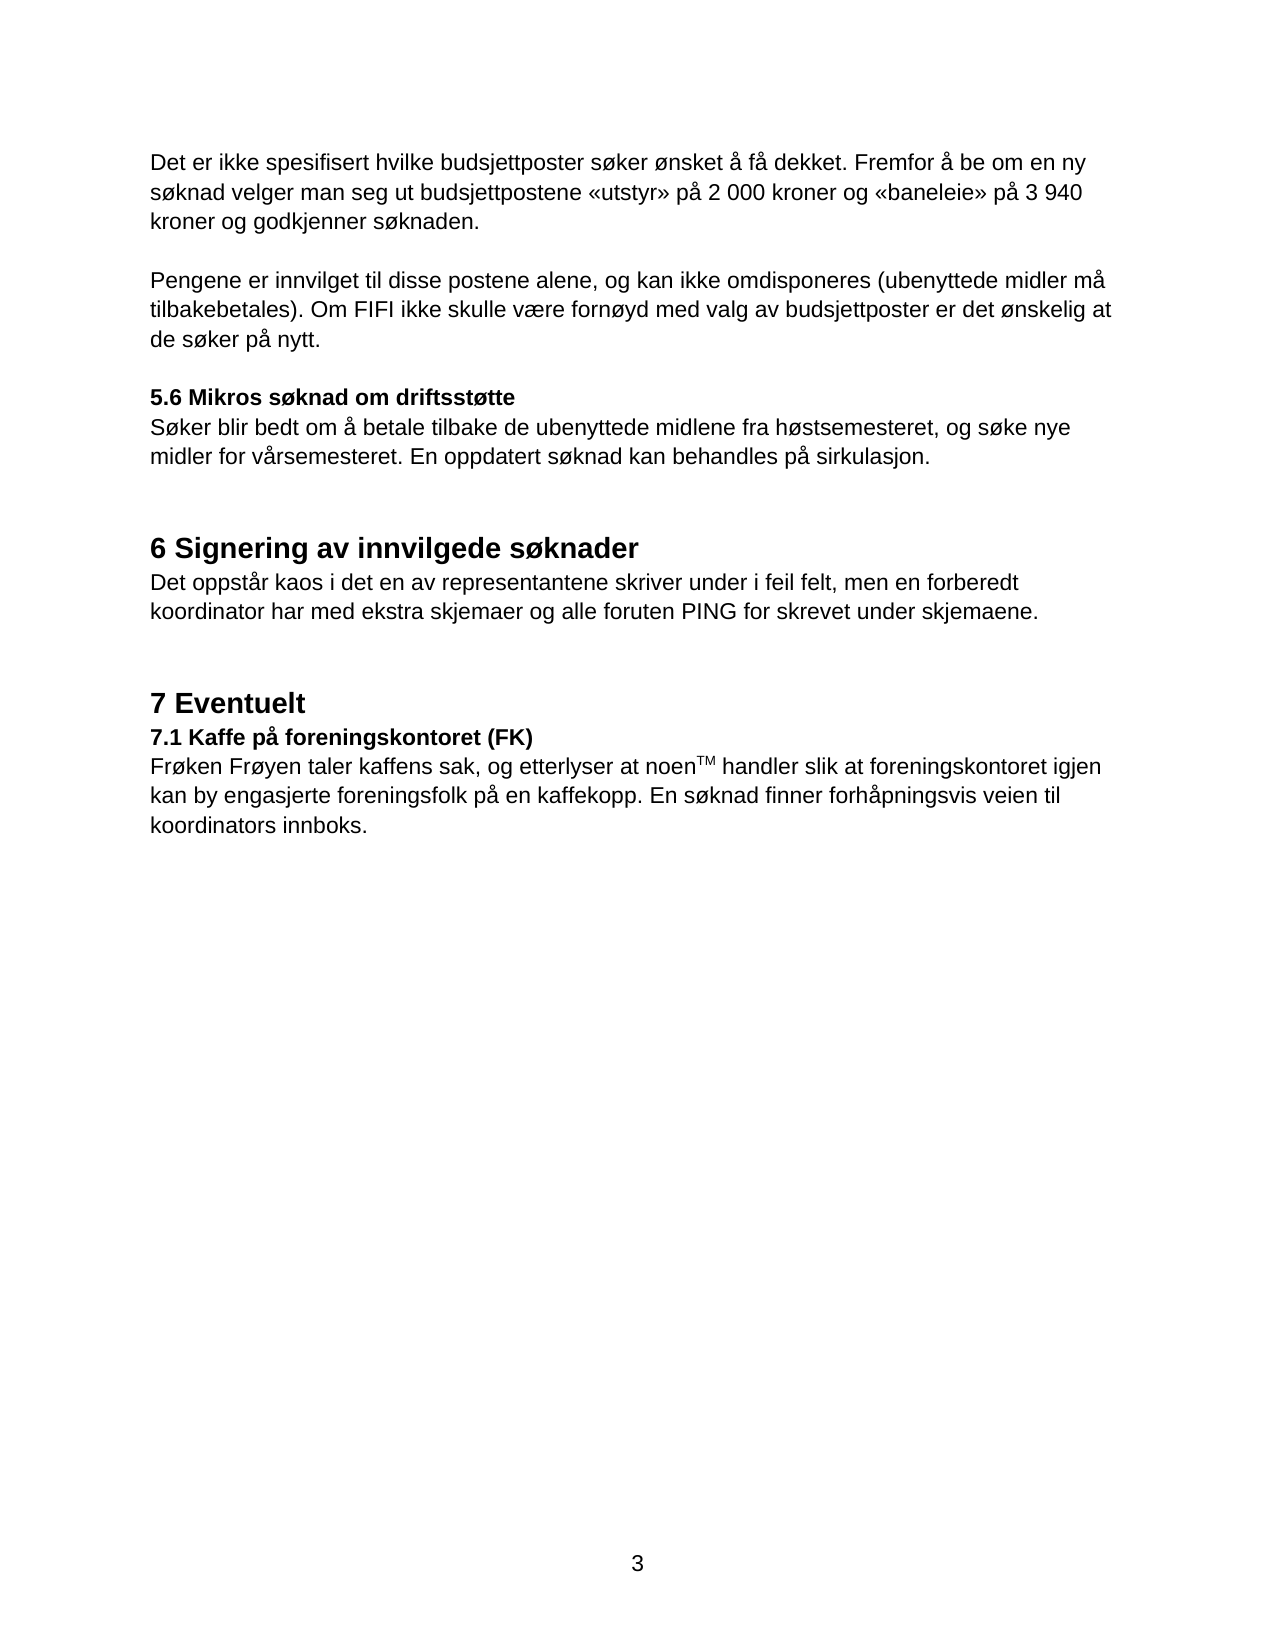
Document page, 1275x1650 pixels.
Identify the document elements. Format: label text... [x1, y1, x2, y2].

text 7.1 Kaffe på foreningskontoret (FK) [150, 724, 1125, 750]
text Det er ikke spesifisert hvilke budsjettposter søker ønsket å få dekket. Fremfor å be om en ny søknad velger man seg ut budsjettpostene «utstyr» på 2 000 kroner og «baneleie» på 3 940 kroner og godkjenner søknaden. [150, 150, 1125, 234]
text 6 Signering av innvilgede søknader [150, 532, 1125, 564]
text Det oppstår kaos i det en av representantene skriver under i feil felt, men en forberedt koordinator har med ekstra skjemaer og alle foruten PING for skrevet under skjemaene. [150, 569, 1125, 624]
text Frøken Frøyen taler kaffens sak, og etterlyser at noenTM handler slik at foreningskontoret igjen kan by engasjerte foreningsfolk på en kaffekopp. En søknad finner forhåpningsvis veien til koordinators innboks. [150, 753, 1125, 838]
text 7 Eventuelt [150, 687, 1125, 719]
text 5.6 Mikros søknad om driftsstøtte [150, 385, 1125, 411]
text Pengene er innvilget til disse postene alene, og kan ikke omdisponeres (ubenyttede midler må tilbakebetales). Om FIFI ikke skulle være fornøyd med valg av budsjettposter er det ønskelig at de søker på nytt. [150, 267, 1125, 352]
text Søker blir bedt om å betale tilbake de ubenyttede midlene fra høstsemesteret, og søke nye midler for vårsemesteret. En oppdatert søknad kan behandles på sirkulasjon. [150, 414, 1125, 469]
